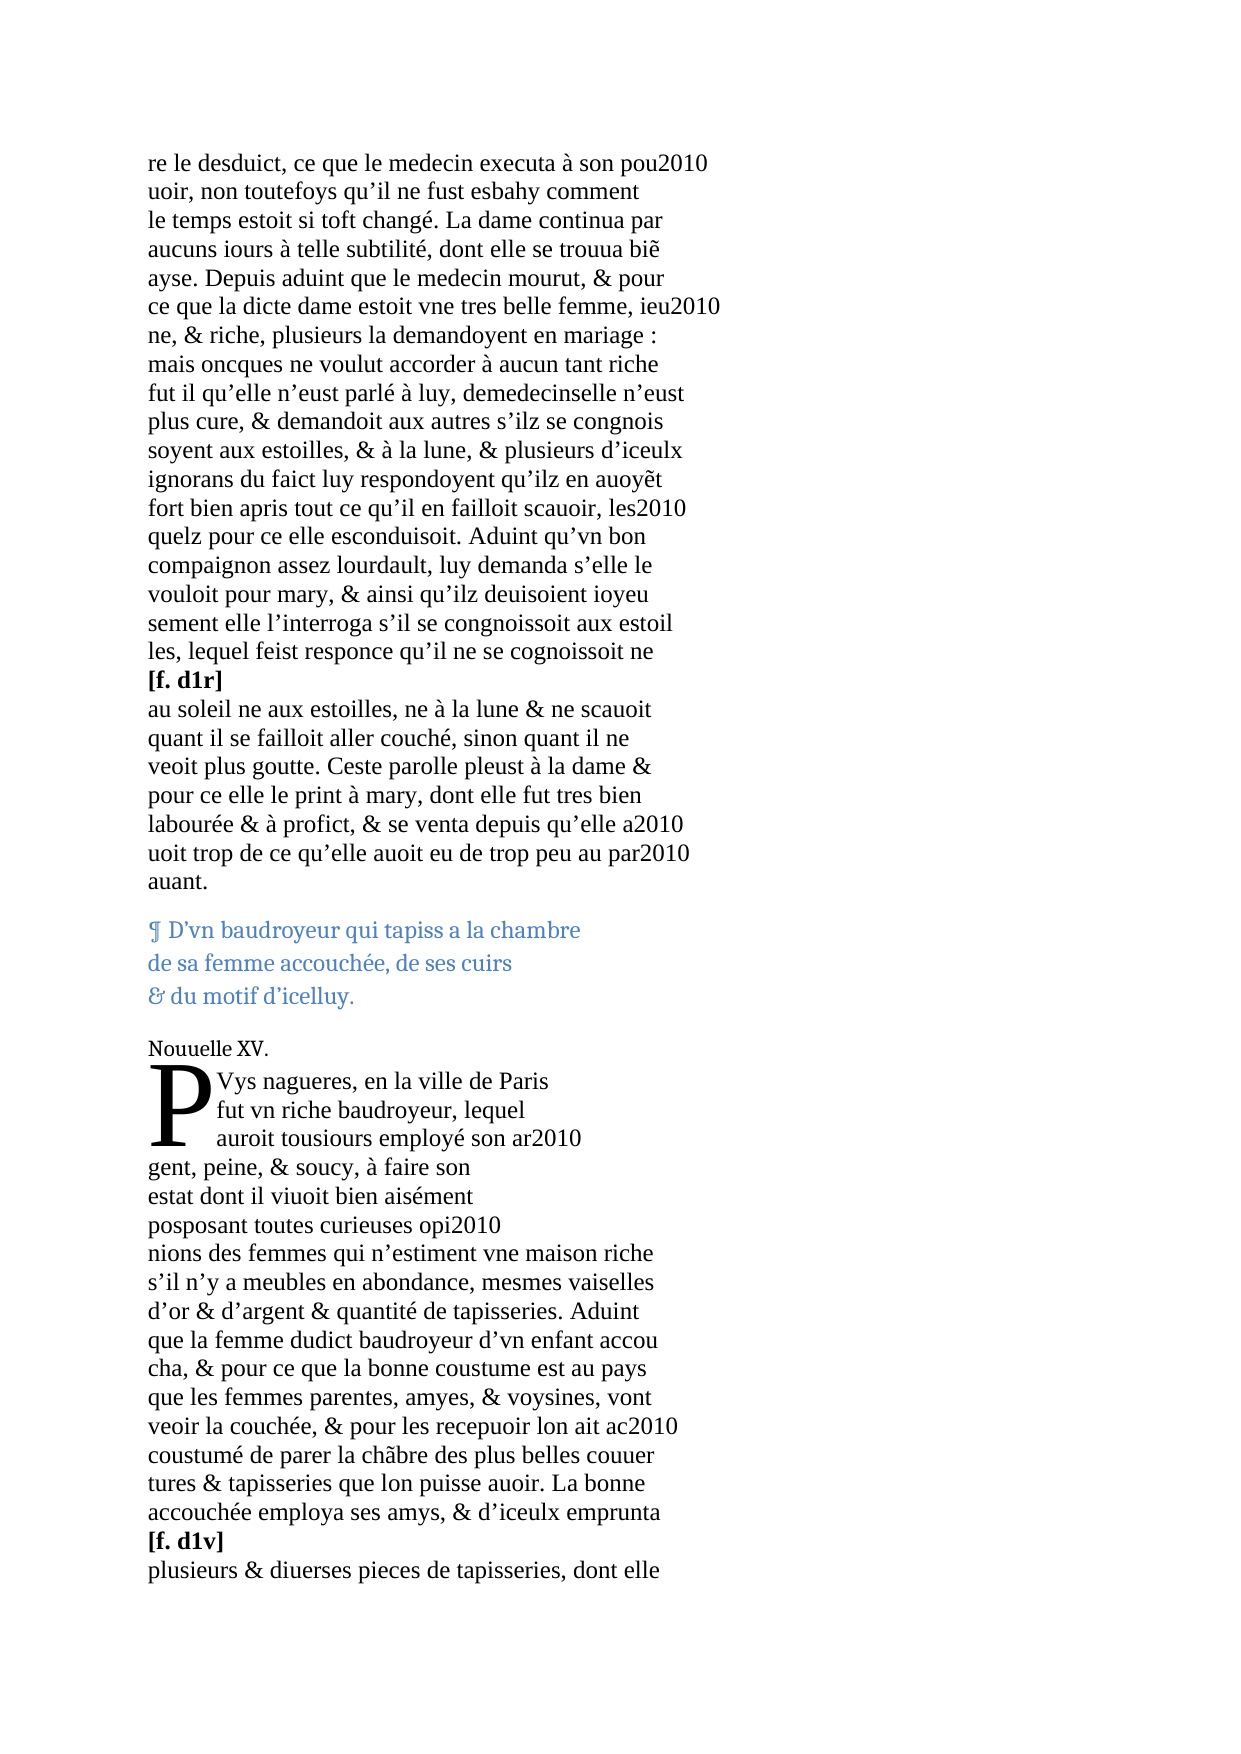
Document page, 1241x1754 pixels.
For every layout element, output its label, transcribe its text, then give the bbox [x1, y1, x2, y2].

subtitle ¶ D’vn baudroyeur qui tapiss a la chambre de sa femme accouchée, de ses cuirs & du motif d’icelluy. [148, 916, 1093, 1011]
subtitle Nouuelle XV. [148, 1036, 1093, 1062]
text PVys nagueres, en la ville de Paris fut vn riche baudroyeur, lequel auroit tousiours employé son ar2010 gent, peine, & soucy, à faire son estat dont il viuoit bien aisément posposant toutes curieuses opi2010 nions des femmes qui n’estiment vne maison riche s’il n’y a meubles en abondance, mesmes vaiselles d’or & d’argent & quantité de tapisseries. Aduint que la femme dudict baudroyeur d’vn enfant accou cha, & pour ce que la bonne coustume est au pays que les femmes parentes, amyes, & voysines, vont veoir la couchée, & pour les recepuoir lon ait ac2010 coustumé de parer la chãbre des plus belles couuer tures & tapisseries que lon puisse auoir. La bonne accouchée employa ses amys, & d’iceulx emprunta [f. d1v] plusieurs & diuerses pieces de tapisseries, dont elle [148, 1066, 1093, 1583]
text re le desduict, ce que le medecin executa à son pou2010 uoir, non toutefoys qu’il ne fust esbahy comment le temps estoit si toft changé. La dame continua par aucuns iours à telle subtilité, dont elle se trouua biẽ ayse. Depuis aduint que le medecin mourut, & pour ce que la dicte dame estoit vne tres belle femme, ieu2010 ne, & riche, plusieurs la demandoyent en mariage : mais oncques ne voulut accorder à aucun tant riche fut il qu’elle n’eust parlé à luy, demedecinselle n’eust plus cure, & demandoit aux autres s’ilz se congnois soyent aux estoilles, & à la lune, & plusieurs d’iceulx ignorans du faict luy respondoyent qu’ilz en auoyẽt fort bien apris tout ce qu’il en failloit scauoir, les2010 quelz pour ce elle esconduisoit. Aduint qu’vn bon compaignon assez lourdault, luy demanda s’elle le vouloit pour mary, & ainsi qu’ilz deuisoient ioyeu sement elle l’interroga s’il se congnoissoit aux estoil les, lequel feist responce qu’il ne se cognoissoit ne [f. d1r] au soleil ne aux estoilles, ne à la lune & ne scauoit quant il se failloit aller couché, sinon quant il ne veoit plus goutte. Ceste parolle pleust à la dame & pour ce elle le print à mary, dont elle fut tres bien labourée & à profict, & se venta depuis qu’elle a2010 uoit trop de ce qu’elle auoit eu de trop peu au par2010 auant. [148, 148, 1093, 895]
